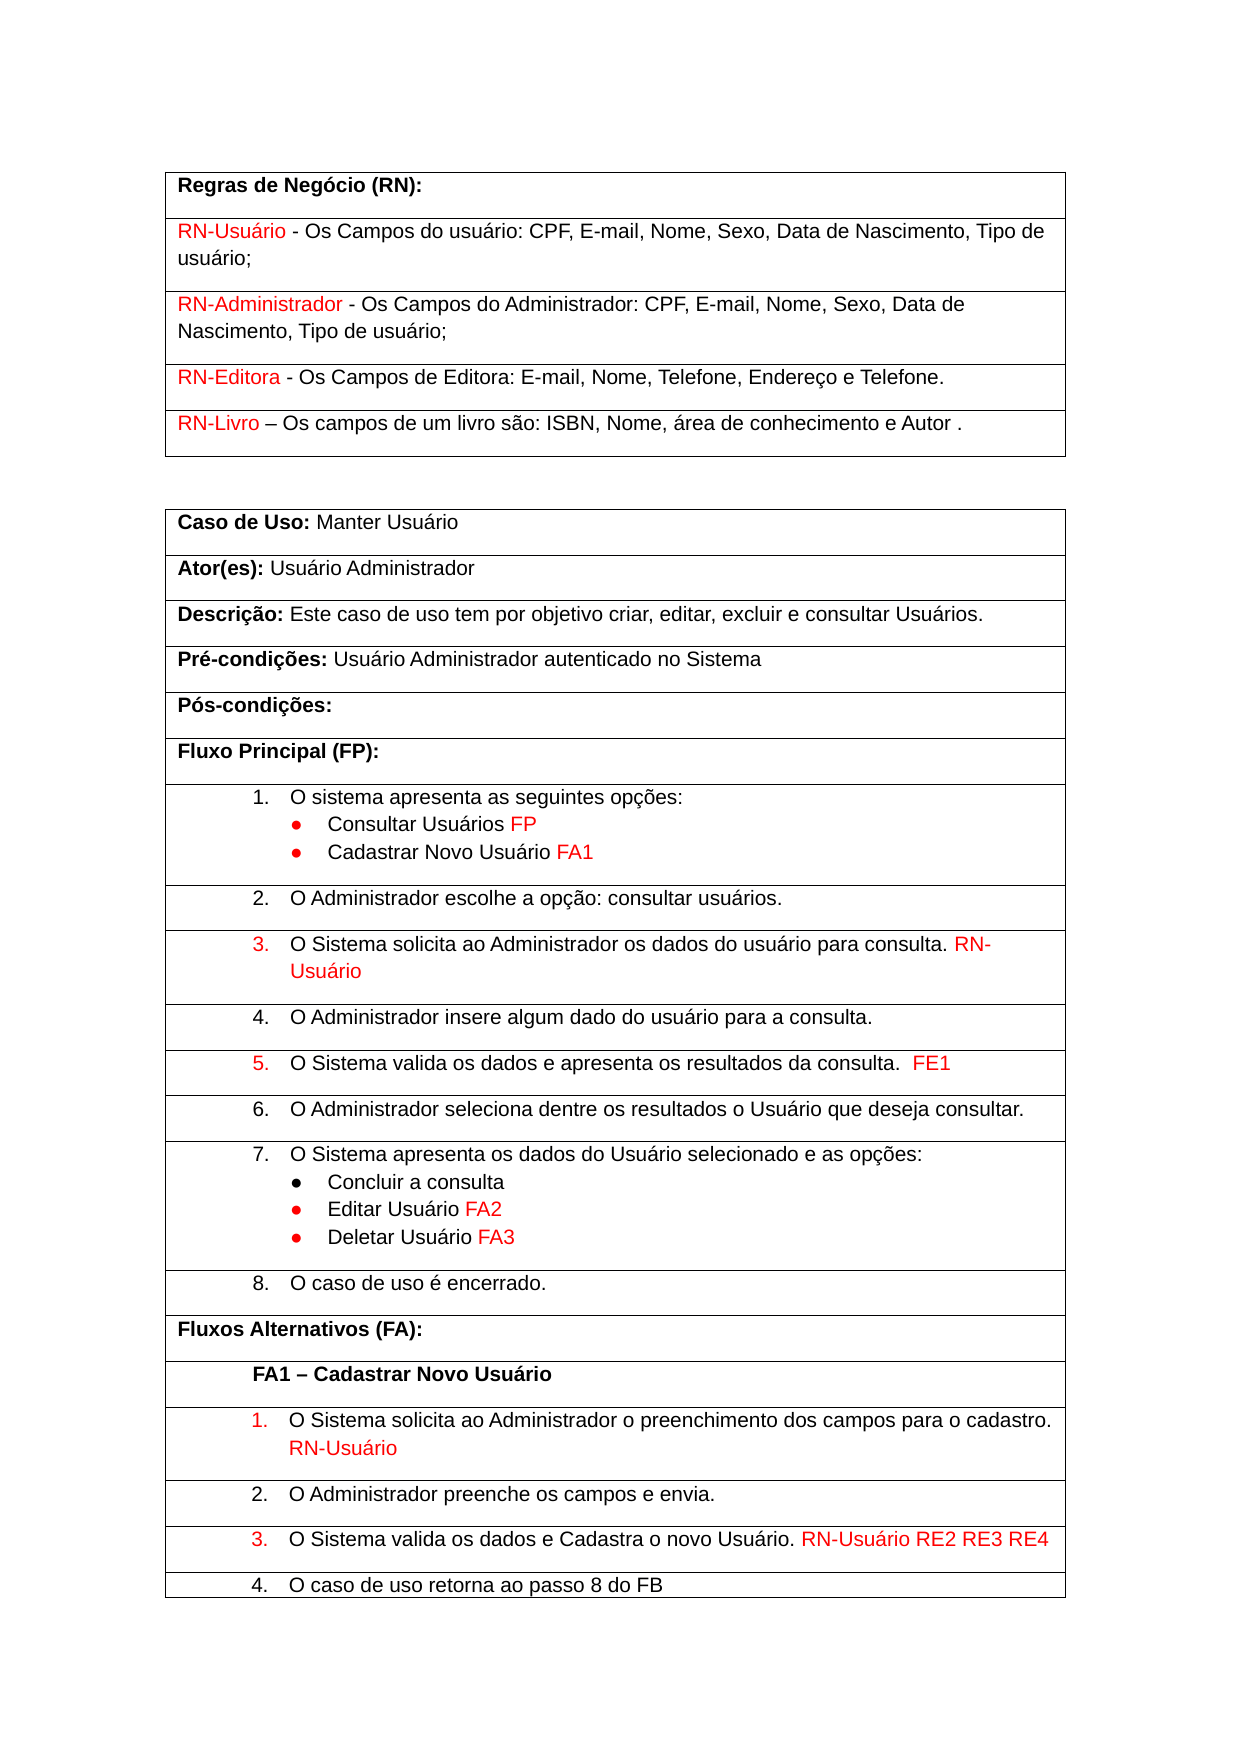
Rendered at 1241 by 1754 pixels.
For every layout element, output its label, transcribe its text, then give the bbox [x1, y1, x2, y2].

table_cell O Sistema valida os dados e apresenta os resultados da consulta. FE1 [166, 1051, 1065, 1095]
table_cell O sistema apresenta as seguintes opções: Consultar Usuários FP Cadastrar Novo Usuário FA1 [166, 785, 1065, 884]
table_cell O Sistema valida os dados e Cadastra o novo Usuário. RN-Usuário RE2 RE3 RE4 [166, 1527, 1065, 1572]
table_cell O Sistema solicita ao Administrador os dados do usuário para consulta. RN-Usuário [166, 931, 1065, 1004]
table_cell O Administrador preenche os campos e envia. [166, 1481, 1065, 1526]
table_cell FA1 – Cadastrar Novo Usuário [166, 1362, 1065, 1407]
table_cell Fluxo Principal (FP): [166, 739, 1065, 784]
table_cell Ator(es): Usuário Administrador [166, 556, 1065, 600]
table_cell O caso de uso retorna ao passo 8 do FB [166, 1573, 1065, 1597]
table_cell RN-Livro – Os campos de um livro são: ISBN, Nome, área de conhecimento e Autor . [166, 411, 1065, 456]
table_header Caso de Uso: Manter Usuário [166, 510, 1065, 554]
table_header Regras de Negócio (RN): [166, 173, 1065, 217]
table_cell Fluxos Alternativos (FA): [166, 1316, 1065, 1361]
table_cell O Administrador insere algum dado do usuário para a consulta. [166, 1005, 1065, 1049]
table_cell Descrição: Este caso de uso tem por objetivo criar, editar, excluir e consultar Usuários. [166, 601, 1065, 646]
table_cell RN-Administrador - Os Campos do Administrador: CPF, E-mail, Nome, Sexo, Data de Nascimento, Tipo de usuário; [166, 292, 1065, 364]
table_cell O Sistema apresenta os dados do Usuário selecionado e as opções: Concluir a consulta Editar Usuário FA2 Deletar Usuário FA3 [166, 1142, 1065, 1269]
table_cell O Administrador seleciona dentre os resultados o Usuário que deseja consultar. [166, 1096, 1065, 1141]
table_cell Pré-condições: Usuário Administrador autenticado no Sistema [166, 647, 1065, 692]
table_cell O Administrador escolhe a opção: consultar usuários. [166, 886, 1065, 930]
table_cell O Sistema solicita ao Administrador o preenchimento dos campos para o cadastro. RN-Usuário [166, 1408, 1065, 1480]
table_cell O caso de uso é encerrado. [166, 1271, 1065, 1315]
table_cell RN-Editora - Os Campos de Editora: E-mail, Nome, Telefone, Endereço e Telefone. [166, 365, 1065, 410]
table_cell RN-Usuário - Os Campos do usuário: CPF, E-mail, Nome, Sexo, Data de Nascimento, Tipo de usuário; [166, 219, 1065, 291]
table_cell Pós-condições: [166, 693, 1065, 738]
